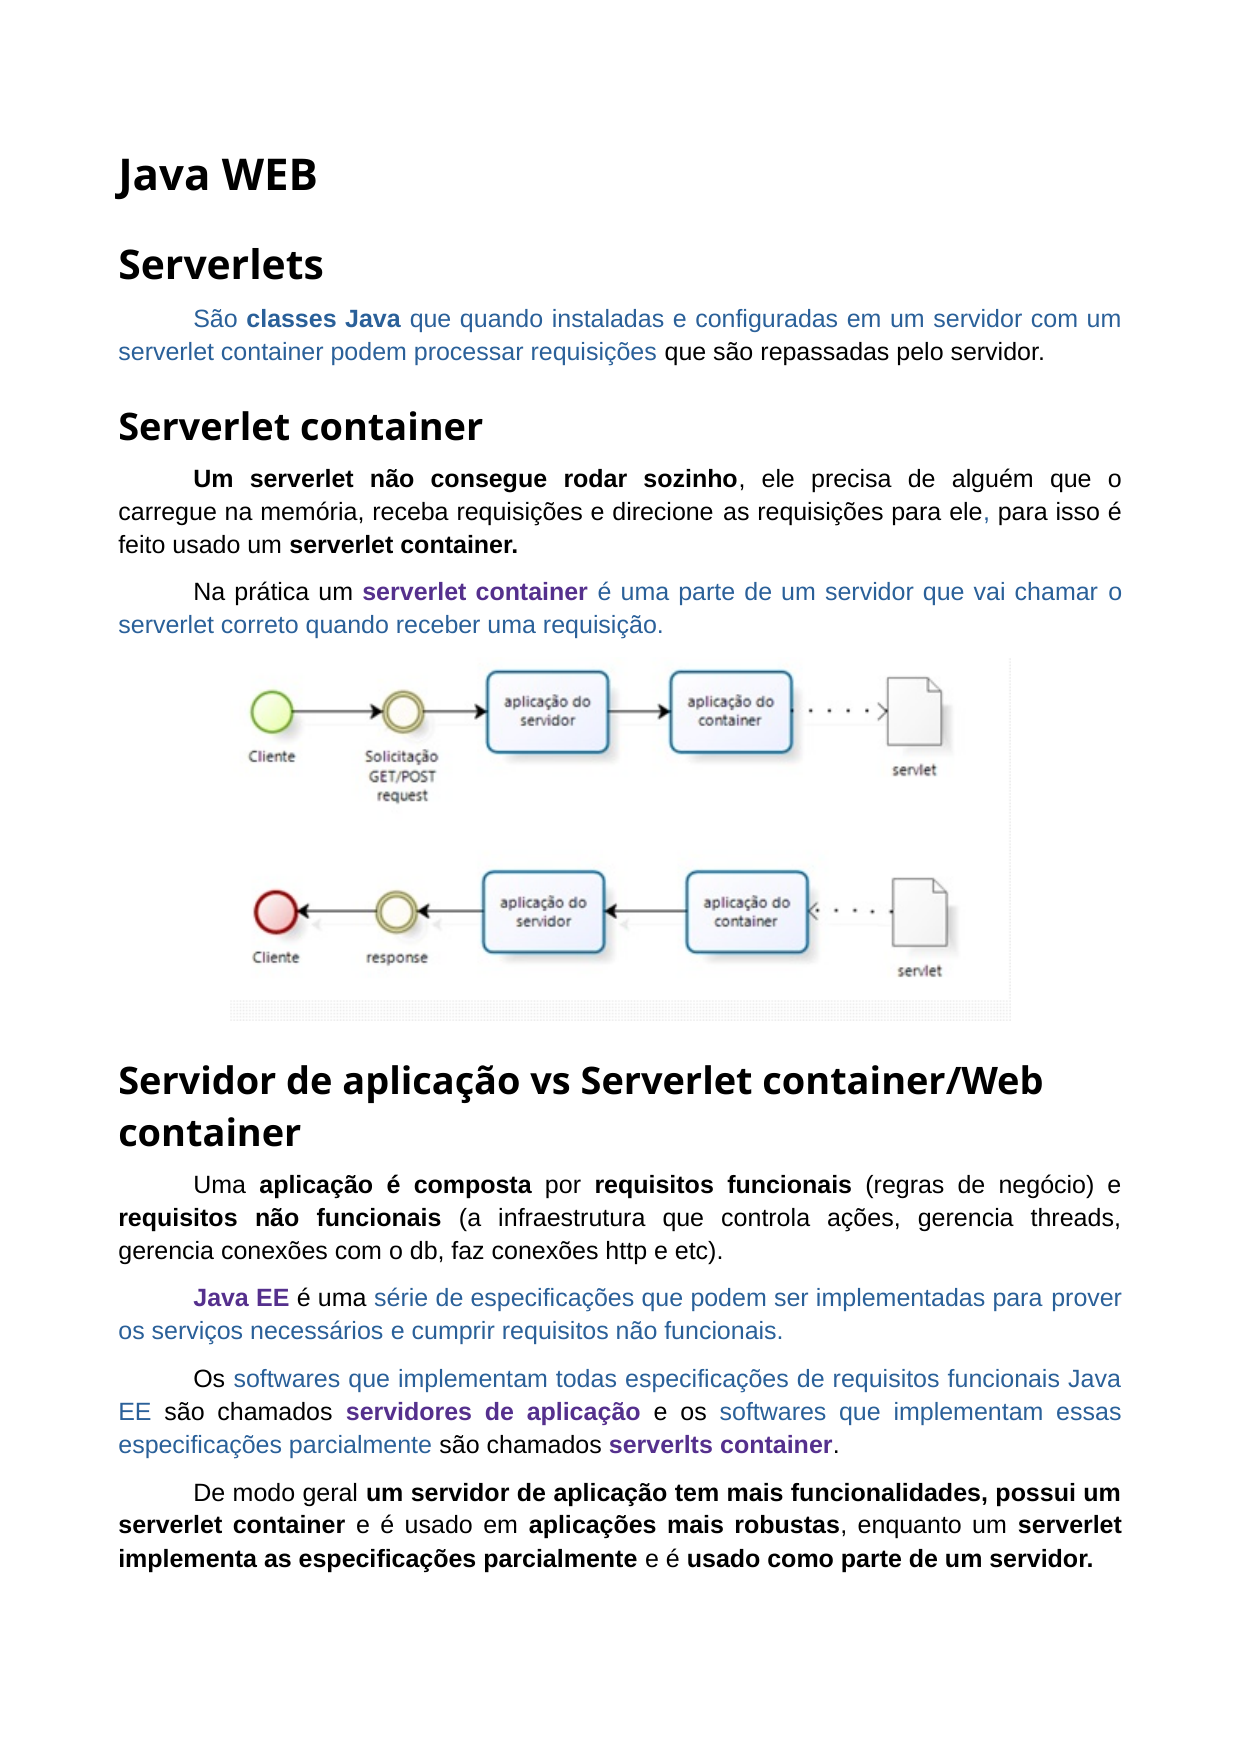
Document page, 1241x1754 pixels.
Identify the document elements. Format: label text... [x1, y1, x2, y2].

text São classes Java que quando instaladas e configuradas em um servidor com um serverlet container podem processar requisições que são repassadas pelo servidor. [118, 304, 1122, 366]
subtitle Servidor de aplicação vs Serverlet container/Web container [118, 1054, 1122, 1157]
subtitle Java WEB [118, 143, 1122, 203]
text Um serverlet não consegue rodar sozinho, ele precisa de alguém que o carregue na memória, receba requisições e direcione as requisições para ele, para isso é feito usado um serverlet container. [118, 463, 1122, 558]
text De modo geral um servidor de aplicação tem mais funcionalidades, possui um serverlet container e é usado em aplicações mais robustas, enquanto um serverlet implementa as especificações parcialmente e é usado como parte de um servidor. [118, 1477, 1122, 1572]
text Na prática um serverlet container é uma parte de um servidor que vai chamar o serverlet correto quando receber uma requisição. [118, 577, 1122, 639]
picture [229, 657, 1011, 1021]
text Java EE é uma série de especificações que podem ser implementadas para prover os serviços necessários e cumprir requisitos não funcionais. [118, 1283, 1122, 1345]
text Os softwares que implementam todas especificações de requisitos funcionais Java EE são chamados servidores de aplicação e os softwares que implementam essas especificações parcialmente são chamados serverlts container. [118, 1364, 1122, 1459]
subtitle Serverlets [118, 236, 1122, 292]
text Uma aplicação é composta por requisitos funcionais (regras de negócio) e requisitos não funcionais (a infraestrutura que controla ações, gerencia threads, gerencia conexões com o db, faz conexões http e etc). [118, 1169, 1122, 1264]
subtitle Serverlet container [118, 399, 1122, 451]
